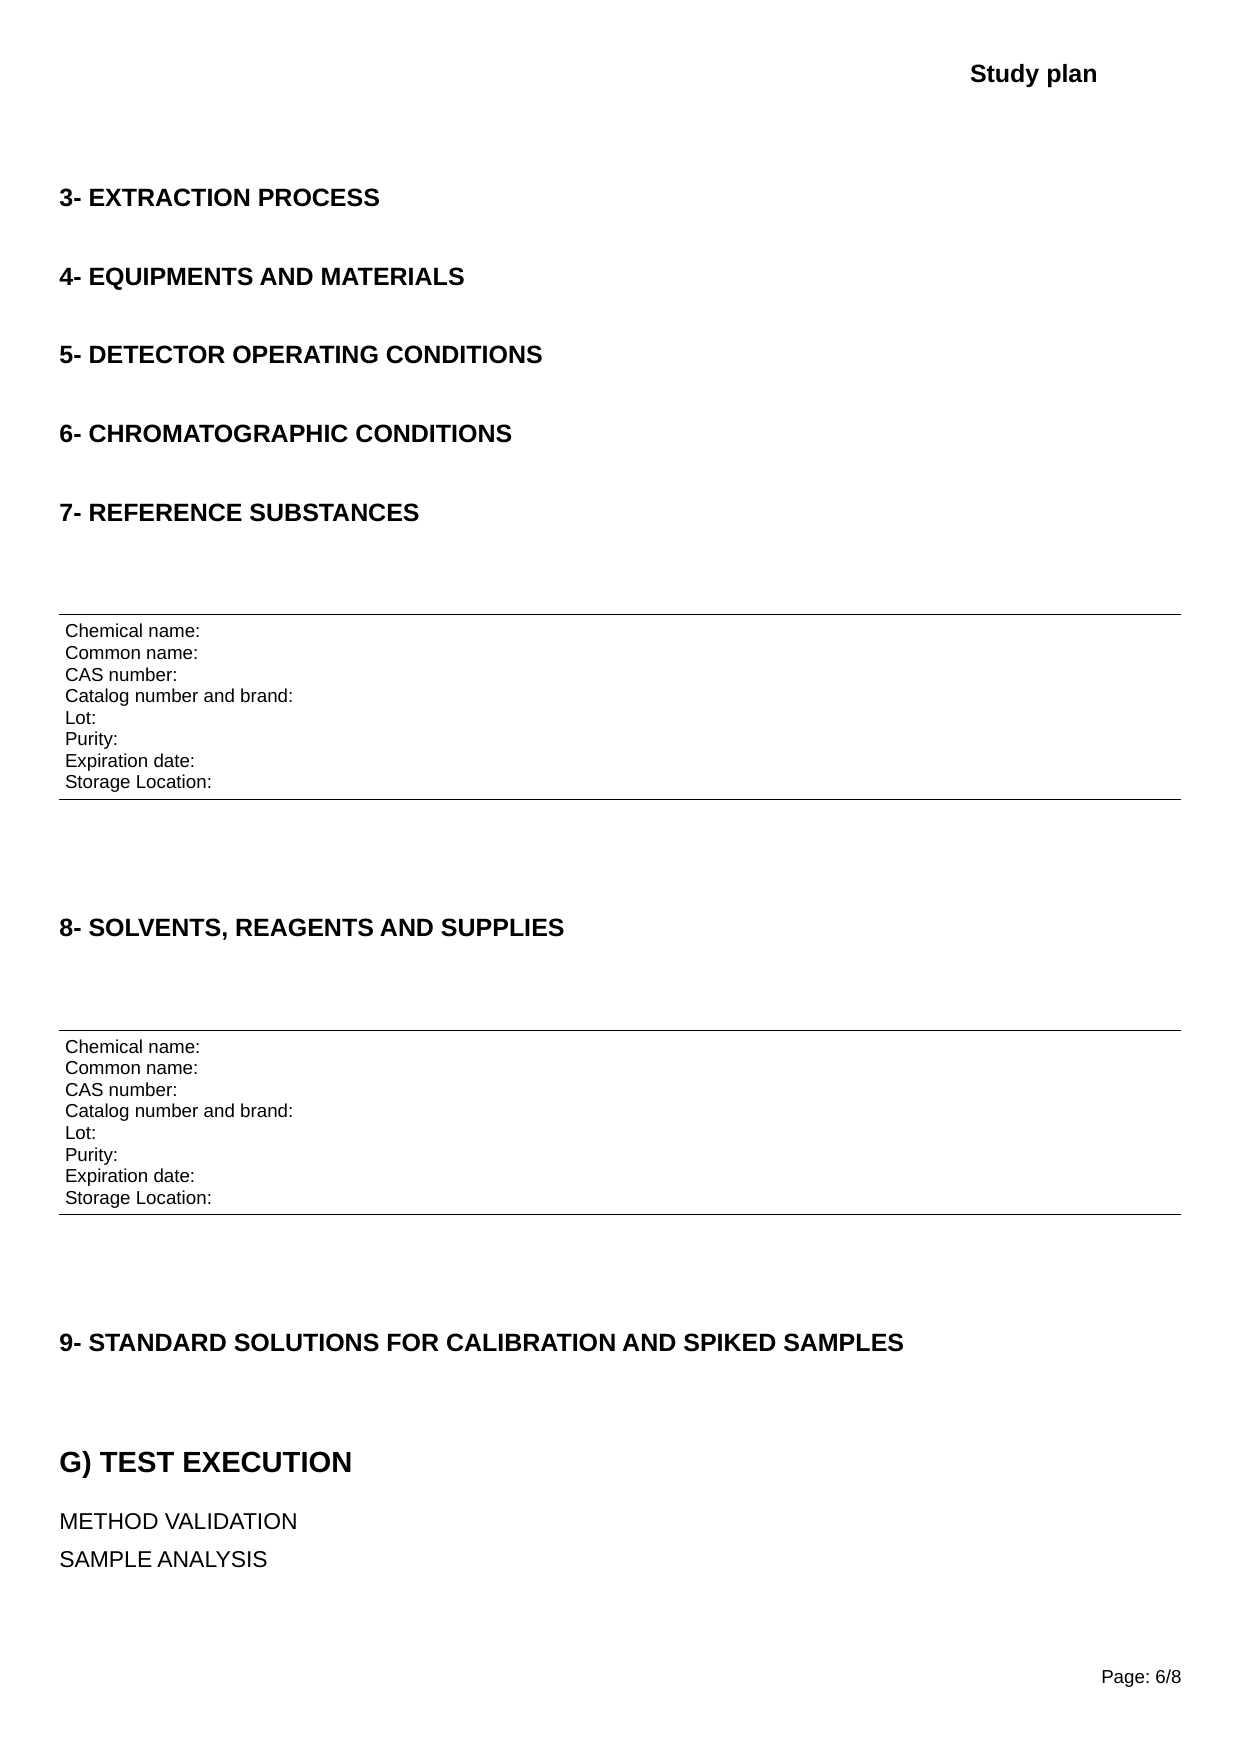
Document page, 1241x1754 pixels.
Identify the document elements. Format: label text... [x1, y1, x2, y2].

text </if> [59, 1252, 1181, 1278]
text METHOD VALIDATION [59, 1508, 1181, 1534]
table_cell </for> [59, 1215, 1181, 1252]
subtitle 5- DETECTOR OPERATING CONDITIONS [59, 340, 1181, 369]
text <if test="stp_reference_elements"> [59, 538, 1181, 564]
subtitle G) TEST EXECUTION [59, 1445, 1181, 1478]
text SAMPLE ANALYSIS [59, 1546, 1181, 1572]
table_cell </for> [59, 800, 1181, 837]
text </if> [59, 837, 1181, 863]
table_cell Chemical name: <element.product.chemical_name> Common name: <element.product.common_name> CAS number: <element.product.cas_number> Catalog number and brand: <element.product.catalog> Lot: <element.lot.rec_name if element.lot else ''> Purity: <if test="element.lot"><element.lot.purity_degree.rec_name if element.lot.purity_degree else ''><element.purity_degree></if> Expiration date: <if test="element.lot"><format_date(element.lot.expiration_date, user.language) if element.lot.expiration_date else ''></if> Storage Location: [59, 1031, 1181, 1214]
subtitle 9- STANDARD SOLUTIONS FOR CALIBRATION AND SPIKED SAMPLES [59, 1328, 1181, 1357]
subtitle 8- SOLVENTS, REAGENTS AND SUPPLIES [59, 913, 1181, 942]
subtitle 6- CHROMATOGRAPHIC CONDITIONS [59, 419, 1181, 448]
subtitle 3- EXTRACTION PROCESS [59, 183, 1181, 212]
table_header <for each="element in stp_solvents_and_reagents"> [59, 992, 1181, 1030]
table_header <for each="element in stp_reference_elements"> [59, 576, 1181, 614]
subtitle 7- REFERENCE SUBSTANCES [59, 498, 1181, 526]
table_cell Chemical name: <element.chemical_name> Common name: <element.common_name> CAS number: <element.cas_number> Catalog number and brand: <element.input_product.catalog> Lot: <element.lot.rec_name if element.lot else ''> Purity: <element.purity_degree.rec_name if element.purity_degree else ''> Expiration date: <format_date(element.expiration_date, user.language) if element.expiration_date else ''> Storage Location: <element.location> [59, 615, 1181, 798]
text <if test="stp_solvents_and_reagents"> [59, 953, 1181, 980]
subtitle 4- EQUIPMENTS AND MATERIALS [59, 262, 1181, 290]
